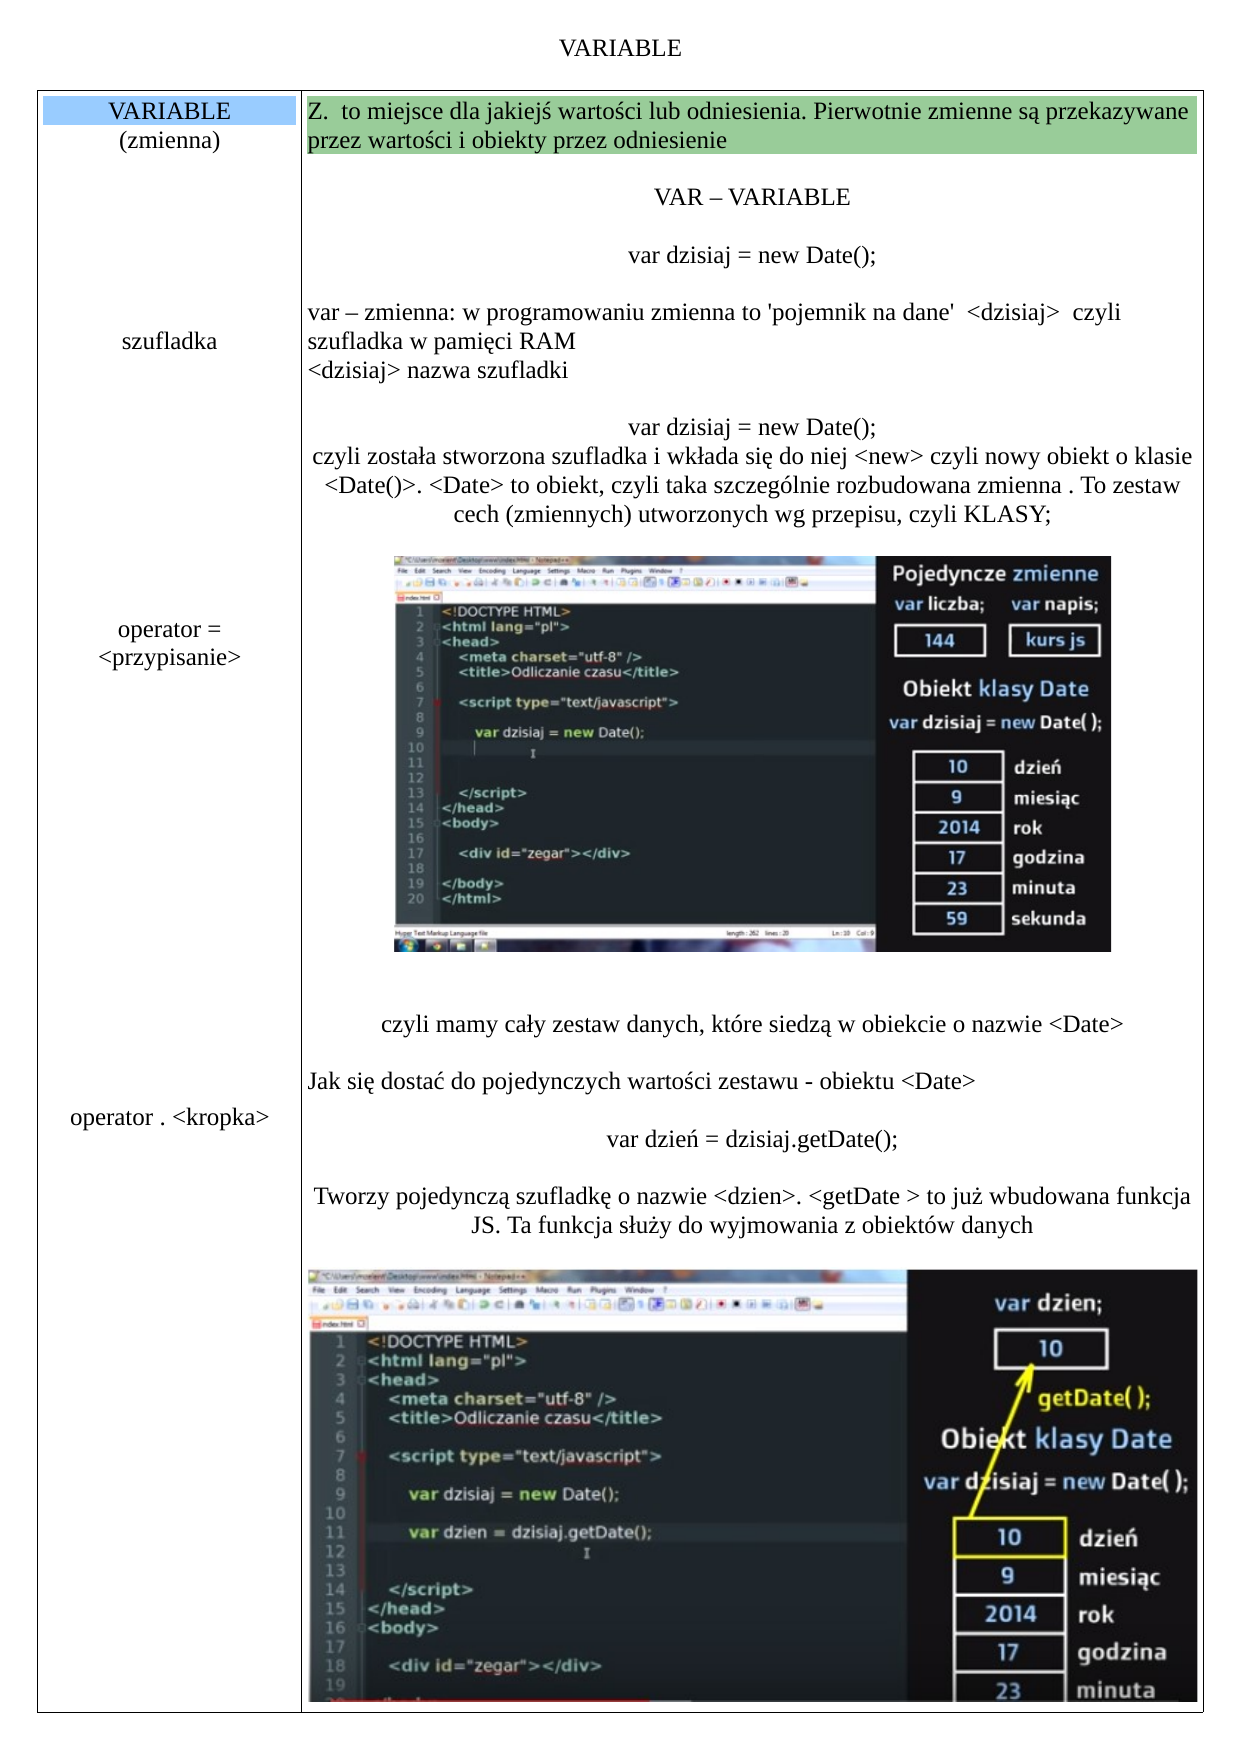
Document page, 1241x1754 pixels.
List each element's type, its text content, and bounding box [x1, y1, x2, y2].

picture [393, 556, 1112, 952]
picture [307, 1267, 1198, 1702]
table_header Z. to miejsce dla jakiejś wartości lub odniesienia. Pierwotnie zmienne są przekazywane przez wartości i obiekty przez odniesienie VAR – VARIABLE var dzisiaj = new Date(); var – zmienna: w programowaniu zmienna to 'pojemnik na dane' <dzisiaj> czyli szufladka w pamięci RAM <dzisiaj> nazwa szufladki var dzisiaj = new Date(); czyli została stworzona szufladka i wkłada się do niej <new> czyli nowy obiekt o klasie <Date()>. <Date> to obiekt, czyli taka szczególnie rozbudowana zmienna . To zestaw cech (zmiennych) utworzonych wg przepisu, czyli KLASY; czyli mamy cały zestaw danych, które siedzą w obiekcie o nazwie <Date> Jak się dostać do pojedynczych wartości zestawu - obiektu <Date> var dzień = dzisiaj.getDate(); Tworzy pojedynczą szufladkę o nazwie <dzien>. <getDate > to już wbudowana funkcja JS. Ta funkcja służy do wyjmowania z obiektów danych [302, 91, 1203, 1712]
text VARIABLE [37, 33, 1203, 62]
table_header VARIABLE (zmienna) szufladka operator = <przypisanie> operator . <kropka> [38, 91, 301, 1712]
